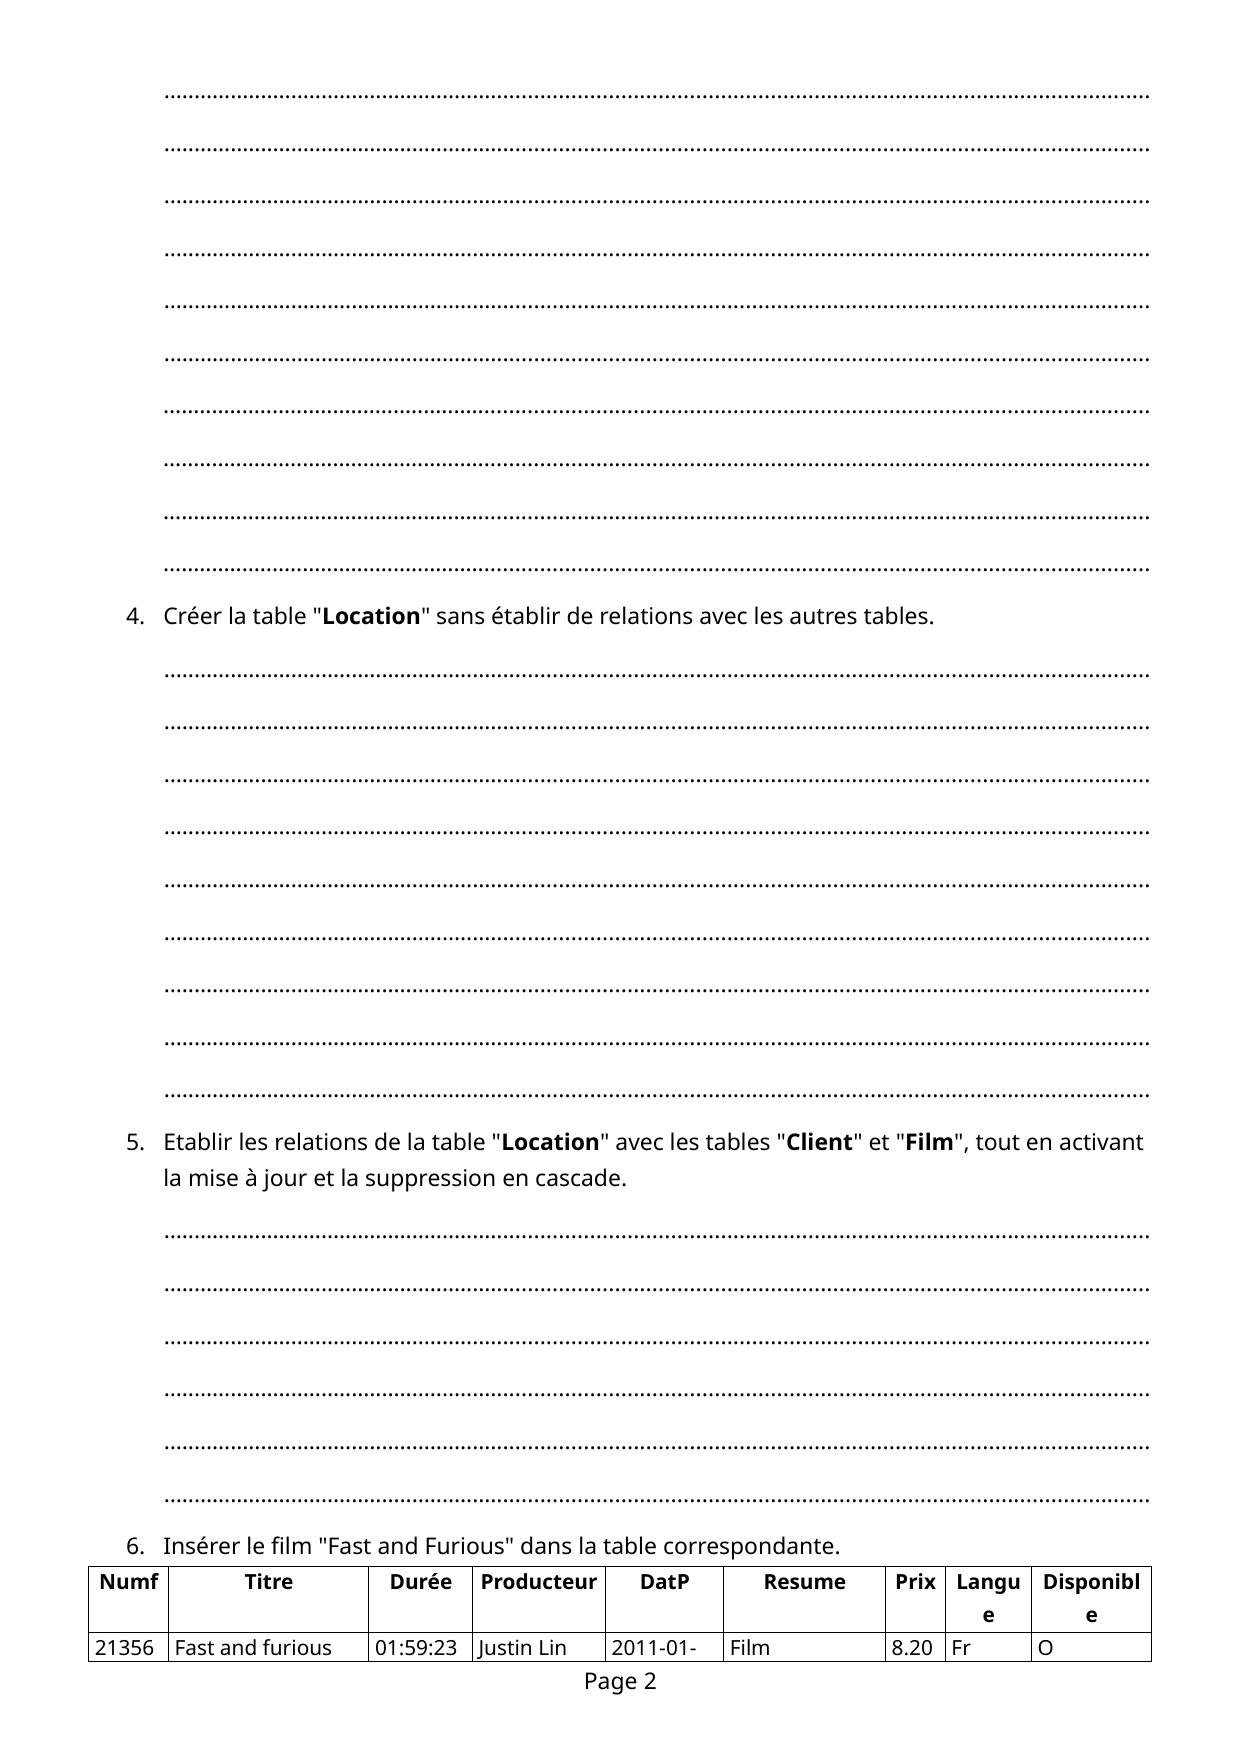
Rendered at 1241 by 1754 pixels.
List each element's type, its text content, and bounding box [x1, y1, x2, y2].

table_header Durée [369, 1567, 472, 1632]
table_header Resume [724, 1567, 885, 1632]
table_cell O [1032, 1633, 1151, 1661]
table_cell 01:59:23 [369, 1633, 472, 1661]
table_header Disponible [1032, 1567, 1151, 1632]
table_header Titre [169, 1567, 368, 1632]
list Créer la table "Location" sans établir de relations avec les autres tables. [126, 600, 1152, 631]
list Insérer le film "Fast and Furious" dans la table correspondante. [126, 1530, 1152, 1561]
table_header DatP [606, 1567, 723, 1632]
table_cell 21356 [89, 1633, 168, 1661]
list Etablir les relations de la table "Location" avec les tables "Client" et "Film", tout en activant la mise à jour et la suppression en cascade. [126, 1126, 1152, 1193]
table_cell 8.20 [886, 1633, 945, 1661]
table_header Langue [946, 1567, 1031, 1632]
table_cell 2011-01- [606, 1633, 723, 1661]
table_header Prix [886, 1567, 945, 1632]
table_header Numf [89, 1567, 168, 1632]
table_cell Fast and furious [169, 1633, 368, 1661]
table_header Producteur [473, 1567, 605, 1632]
table_cell Justin Lin [473, 1633, 605, 1661]
table_cell Film [724, 1633, 885, 1661]
table_cell Fr [946, 1633, 1031, 1661]
